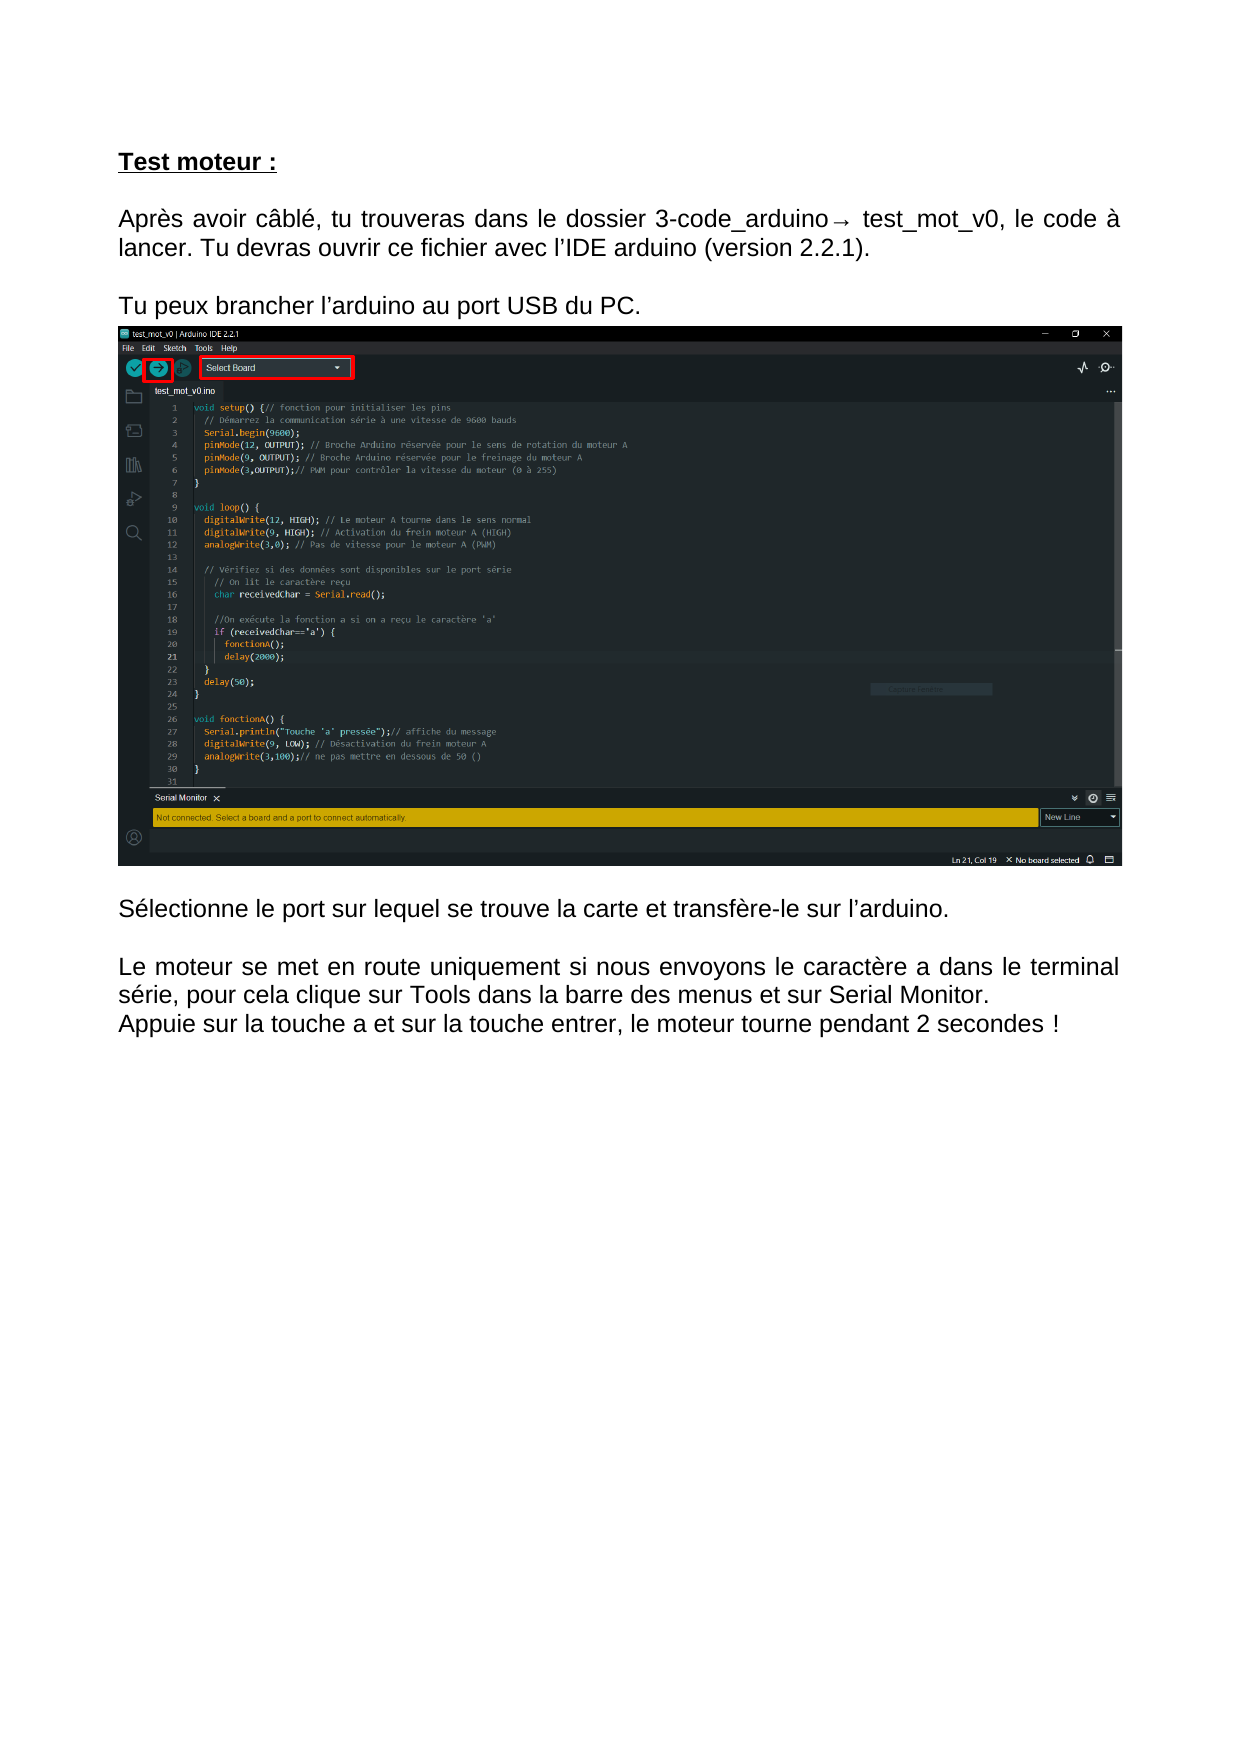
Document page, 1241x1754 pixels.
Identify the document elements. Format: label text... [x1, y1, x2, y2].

text Sélectionne le port sur lequel se trouve la carte et transfère-le sur l’arduino. [118, 894, 1122, 923]
text Tu peux brancher l’arduino au port USB du PC. [118, 291, 1122, 319]
text Appuie sur la touche a et sur la touche entrer, le moteur tourne pendant 2 secondes ! [118, 1009, 1122, 1038]
text Le moteur se met en route uniquement si nous envoyons le caractère a dans le terminal série, pour cela clique sur Tools dans la barre des menus et sur Serial Monitor. [118, 952, 1122, 1009]
text Après avoir câblé, tu trouveras dans le dossier 3-code_arduino→ test_mot_v0, le code à lancer. Tu devras ouvrir ce fichier avec l’IDE arduino (version 2.2.1). [118, 204, 1122, 262]
picture [118, 326, 1123, 866]
text Test moteur : [118, 147, 1122, 176]
